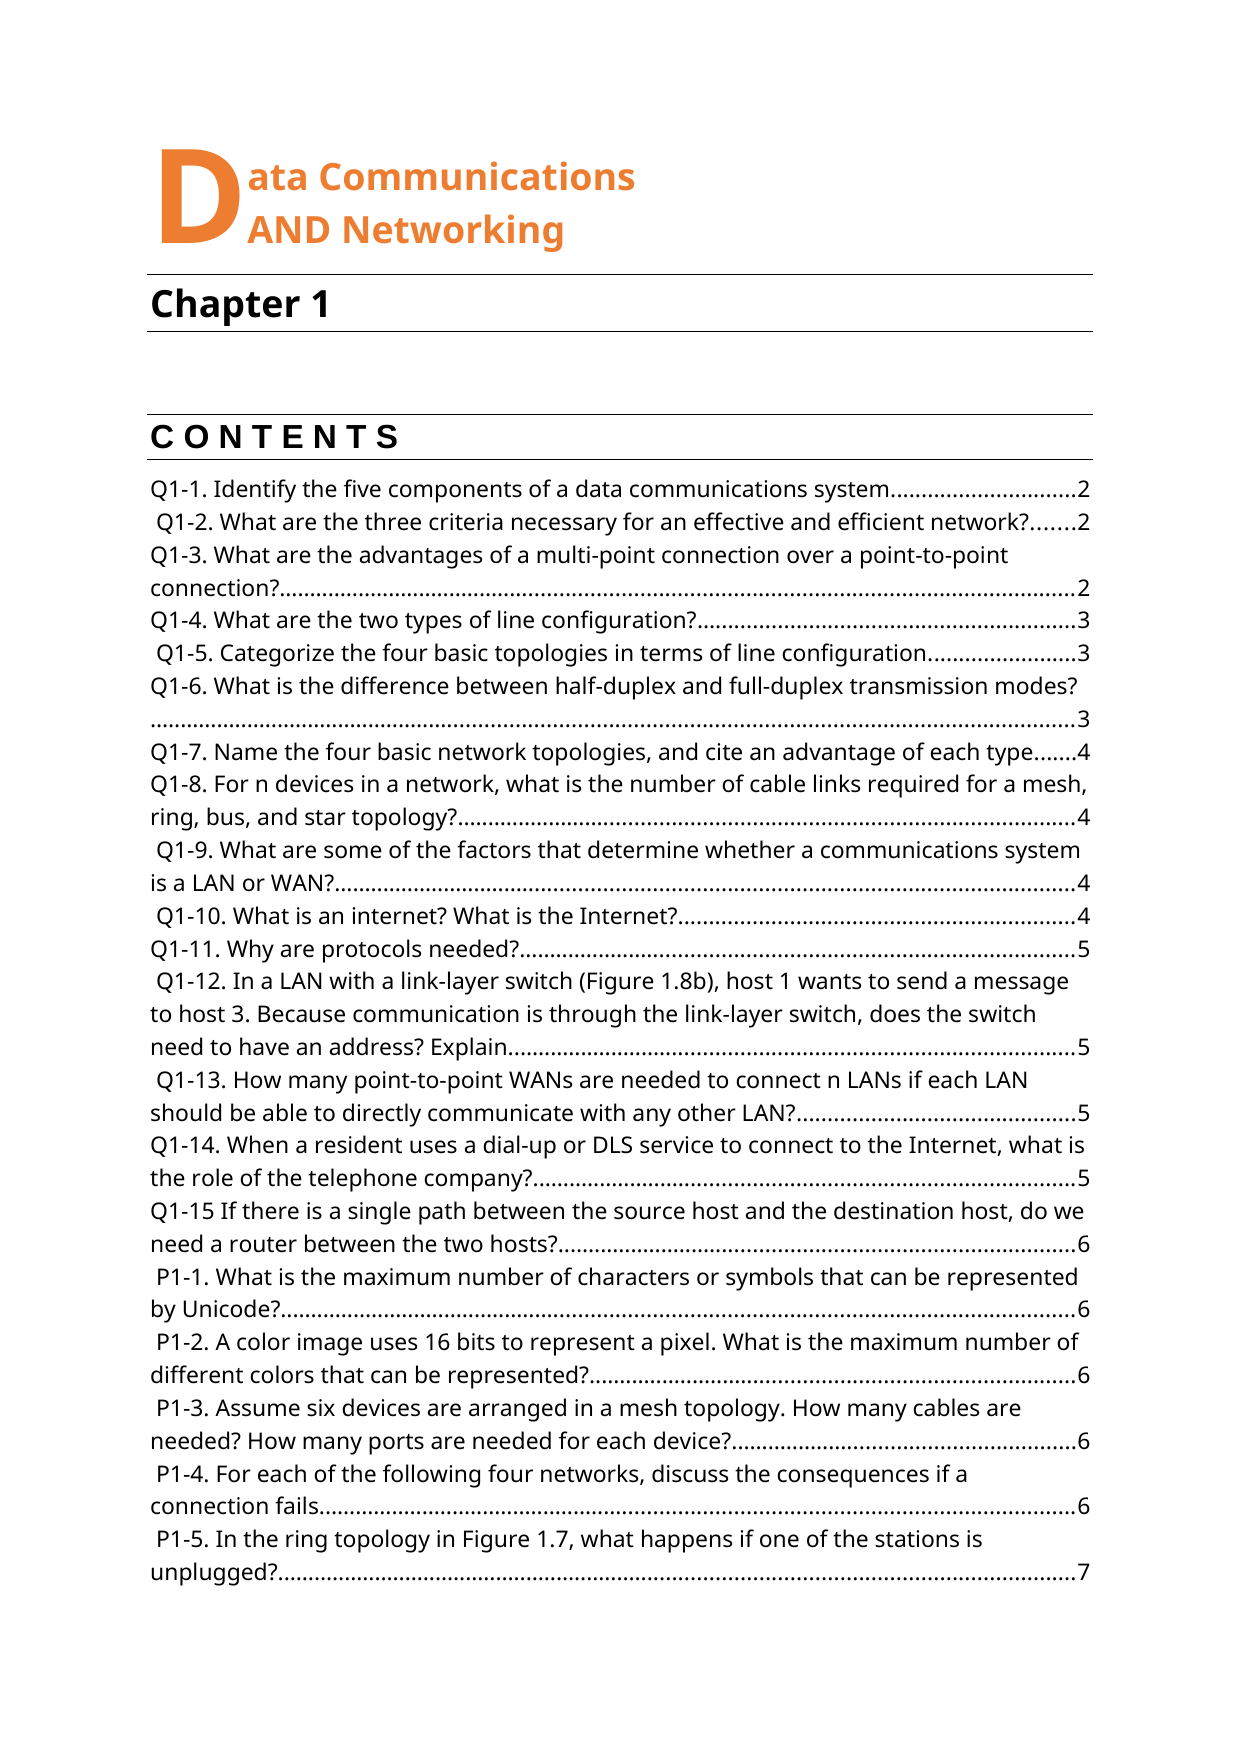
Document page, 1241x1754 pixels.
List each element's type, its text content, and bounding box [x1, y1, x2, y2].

text P1-4. For each of the following four networks, discuss the consequences if a connection fails. 6 [150, 1457, 1091, 1522]
text Chapter 1 [147, 275, 1093, 331]
subtitle C O N T E N T S [147, 415, 1093, 459]
text Q1-1. Identify the five components of a data communications system. 2 [150, 473, 1091, 504]
text Q1-4. What are the two types of line configuration? 3 [150, 604, 1091, 636]
text Q1-3. What are the advantages of a multi-point connection over a point-to-point connection? 2 [150, 539, 1091, 603]
text Q1-10. What is an internet? What is the Internet? 4 [150, 900, 1091, 931]
text P1-5. In the ring topology in Figure 1.7, what happens if one of the stations is unplugged? 7 [150, 1523, 1091, 1587]
text Q1-15 If there is a single path between the source host and the destination host, do we need a router between the two hosts? 6 [150, 1195, 1091, 1259]
text Q1-7. Name the four basic network topologies, and cite an advantage of each type. 4 [150, 736, 1091, 767]
text P1-3. Assume six devices are arranged in a mesh topology. How many cables are needed? How many ports are needed for each device? 6 [150, 1392, 1091, 1456]
text Q1-13. How many point-to-point WANs are needed to connect n LANs if each LAN should be able to directly communicate with any other LAN? 5 [150, 1064, 1091, 1128]
text Q1-8. For n devices in a network, what is the number of cable links required for a mesh, ring, bus, and star topology? 4 [150, 768, 1091, 832]
text Q1-2. What are the three criteria necessary for an effective and efficient network? 2 [150, 506, 1091, 537]
text Q1-14. When a resident uses a dial-up or DLS service to connect to the Internet, what is the role of the telephone company? 5 [150, 1129, 1091, 1193]
text Q1-12. In a LAN with a link-layer switch (Figure 1.8b), host 1 wants to send a message to host 3. Because communication is through the link-layer switch, does the switch need to have an address? Explain. 5 [150, 965, 1091, 1062]
text P1-1. What is the maximum number of characters or symbols that can be represented by Unicode? 6 [150, 1261, 1091, 1325]
text Q1-5. Categorize the four basic topologies in terms of line configuration. 3 [150, 637, 1091, 668]
text Q1-9. What are some of the factors that determine whether a communications system is a LAN or WAN? 4 [150, 834, 1091, 898]
text Q1-11. Why are protocols needed? 5 [150, 932, 1091, 964]
text Q1-6. What is the difference between half-duplex and full-duplex transmission modes? 3 [150, 670, 1091, 734]
text Data Communications AND Networking [150, 150, 1091, 254]
text P1-2. A color image uses 16 bits to represent a pixel. What is the maximum number of different colors that can be represented? 6 [150, 1326, 1091, 1390]
